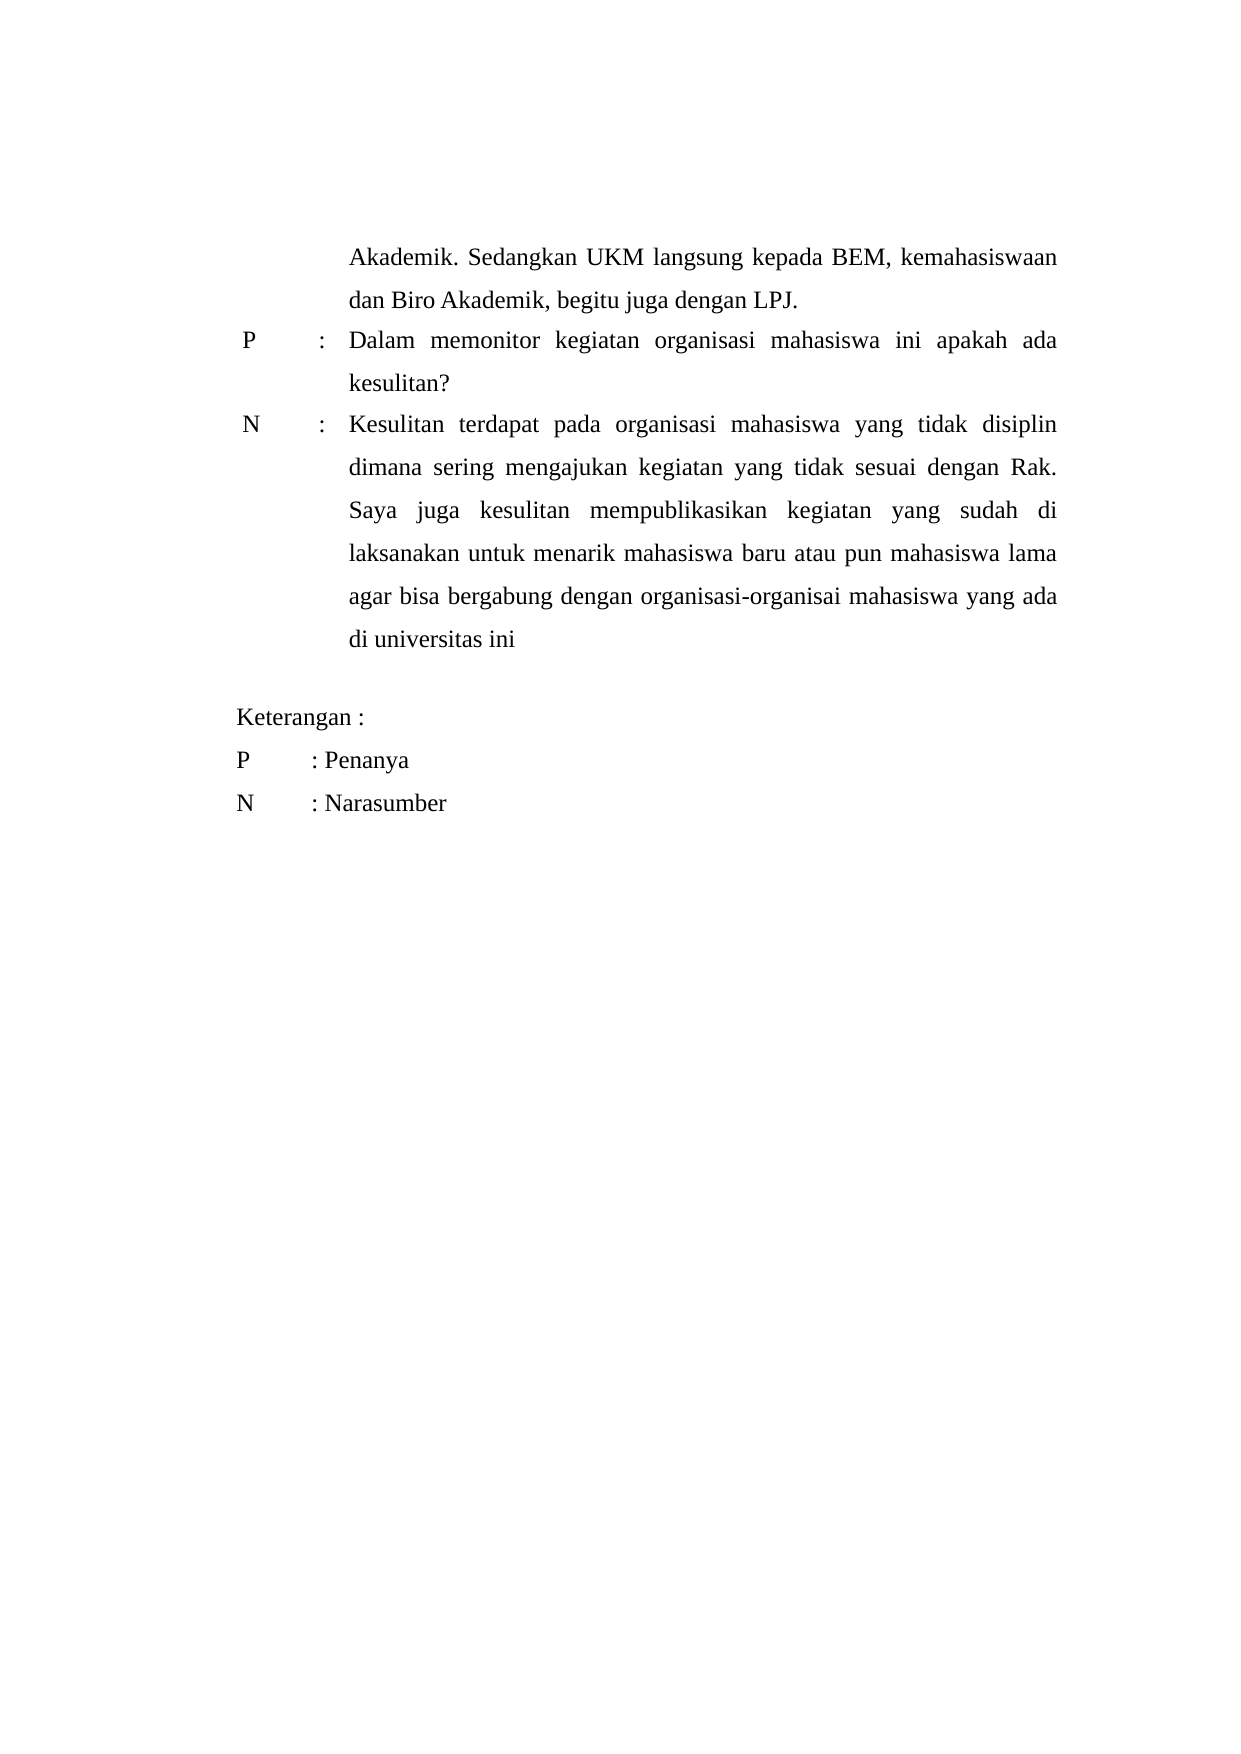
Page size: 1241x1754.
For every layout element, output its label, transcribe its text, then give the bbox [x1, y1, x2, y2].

table_cell N [236, 403, 313, 659]
table_cell Akademik. Sedangkan UKM langsung kepada BEM, kemahasiswaan dan Biro Akademik, begitu juga dengan LPJ. [343, 236, 1064, 319]
text Keterangan : [236, 702, 1063, 731]
table_cell P [236, 320, 313, 403]
table_cell : [313, 403, 343, 659]
table_cell [313, 236, 343, 319]
table_cell Dalam memonitor kegiatan organisasi mahasiswa ini apakah ada kesulitan? [343, 320, 1064, 403]
text N : Narasumber [236, 788, 1063, 817]
text P : Penanya [236, 745, 1063, 774]
table_cell : [313, 320, 343, 403]
table_cell Kesulitan terdapat pada organisasi mahasiswa yang tidak disiplin dimana sering mengajukan kegiatan yang tidak sesuai dengan Rak. Saya juga kesulitan mempublikasikan kegiatan yang sudah di laksanakan untuk menarik mahasiswa baru atau pun mahasiswa lama agar bisa bergabung dengan organisasi-organisai mahasiswa yang ada di universitas ini [343, 403, 1064, 659]
table_cell [236, 236, 313, 319]
